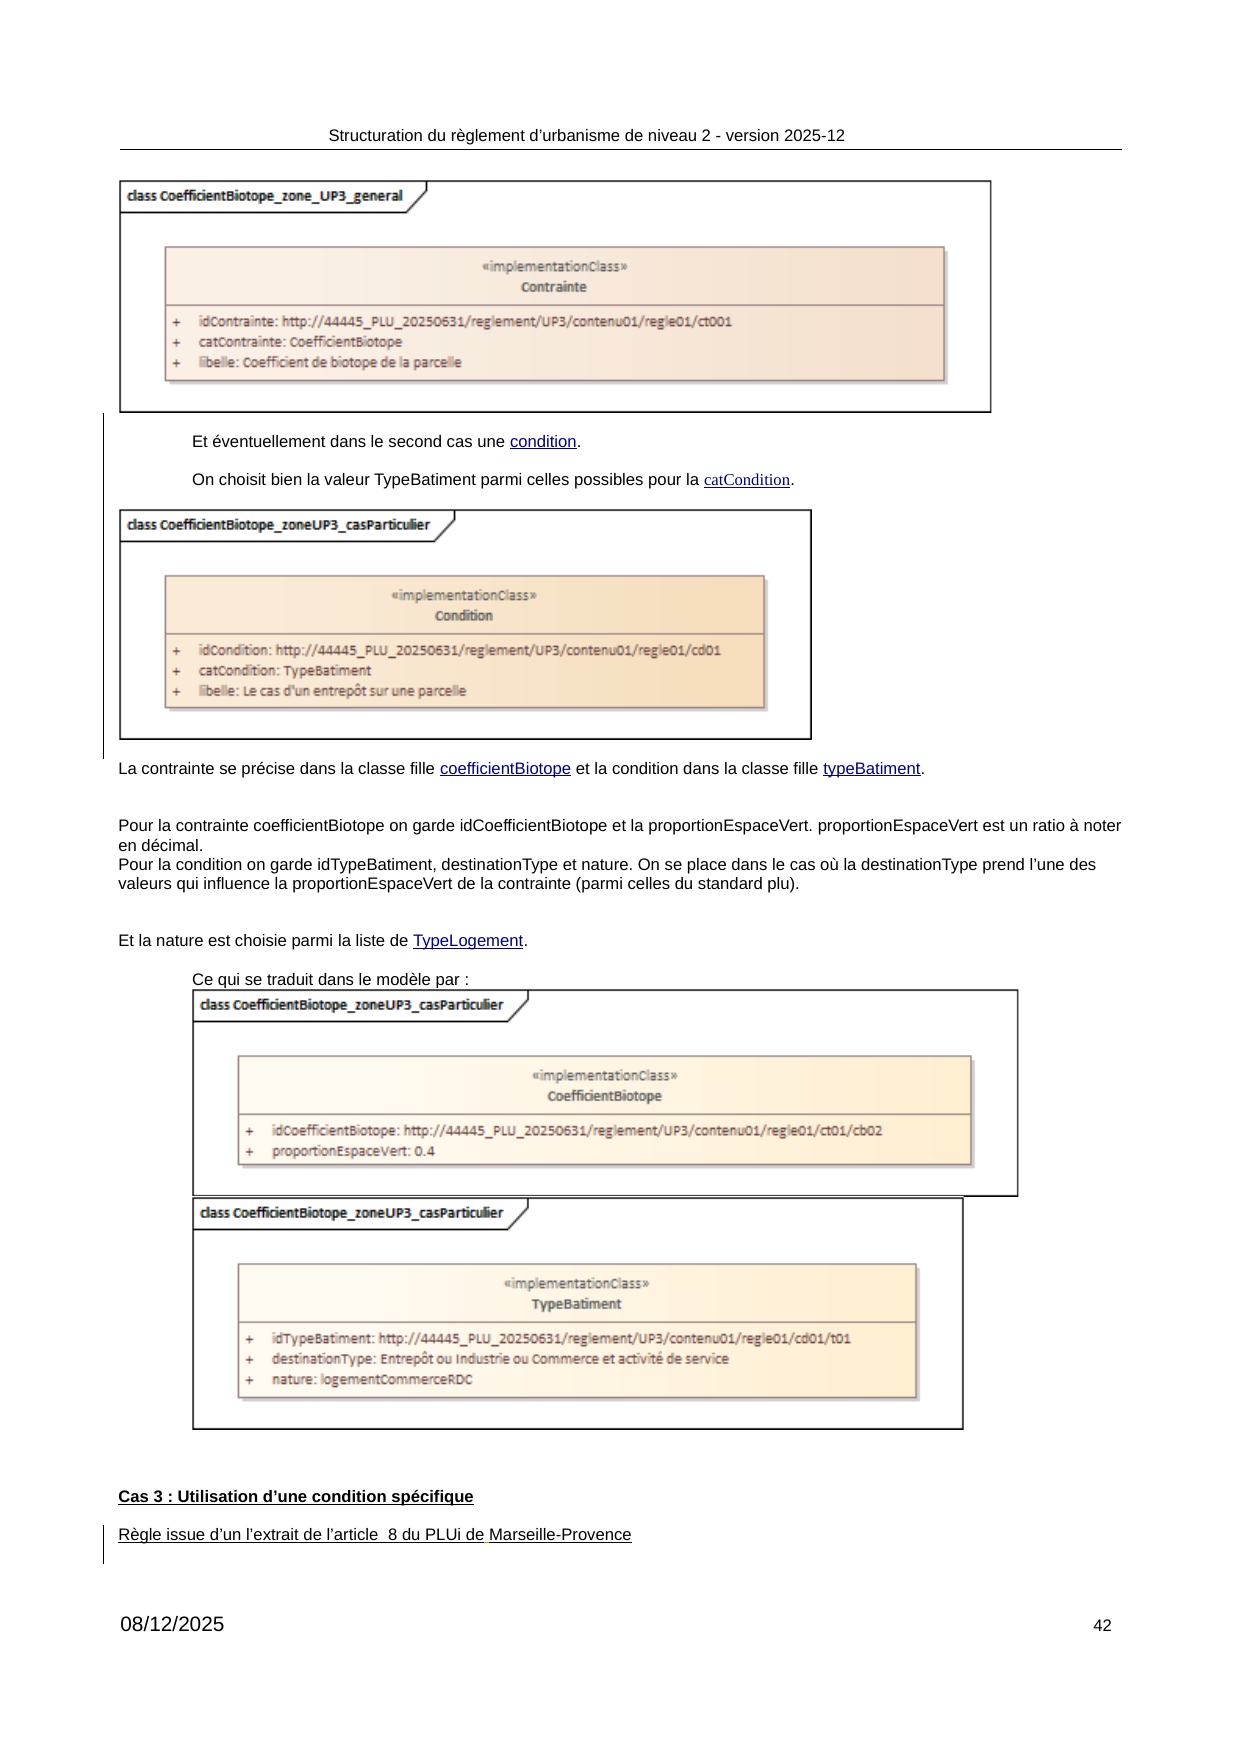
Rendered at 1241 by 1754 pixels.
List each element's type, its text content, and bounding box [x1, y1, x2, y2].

text Cas 3 : Utilisation d’une condition spécifique [118, 1487, 1122, 1506]
text La contrainte se précise dans la classe fille coefficientBiotope et la condition dans la classe fille typeBatiment. [118, 759, 1122, 778]
picture [191, 988, 1019, 1430]
picture [118, 508, 812, 740]
text Pour la condition on garde idTypeBatiment, destinationType et nature. On se place dans le cas où la destinationType prend l’une des valeurs qui influence la proportionEspaceVert de la contrainte (parmi celles du standard plu). [118, 854, 1122, 893]
text Et éventuellement dans le second cas une condition. [118, 432, 1122, 451]
picture [118, 179, 992, 413]
text Ce qui se traduit dans le modèle par : [192, 969, 1122, 989]
text On choisit bien la valeur TypeBatiment parmi celles possibles pour la catCondition. [118, 470, 1122, 489]
text Règle issue d’un l’extrait de l’article 8 du PLUi de Marseille-Provence [118, 1525, 1122, 1544]
text Et la nature est choisie parmi la liste de TypeLogement. [118, 931, 1122, 950]
text Pour la contrainte coefficientBiotope on garde idCoefficientBiotope et la proportionEspaceVert. proportionEspaceVert est un ratio à noter en décimal. [118, 816, 1122, 854]
